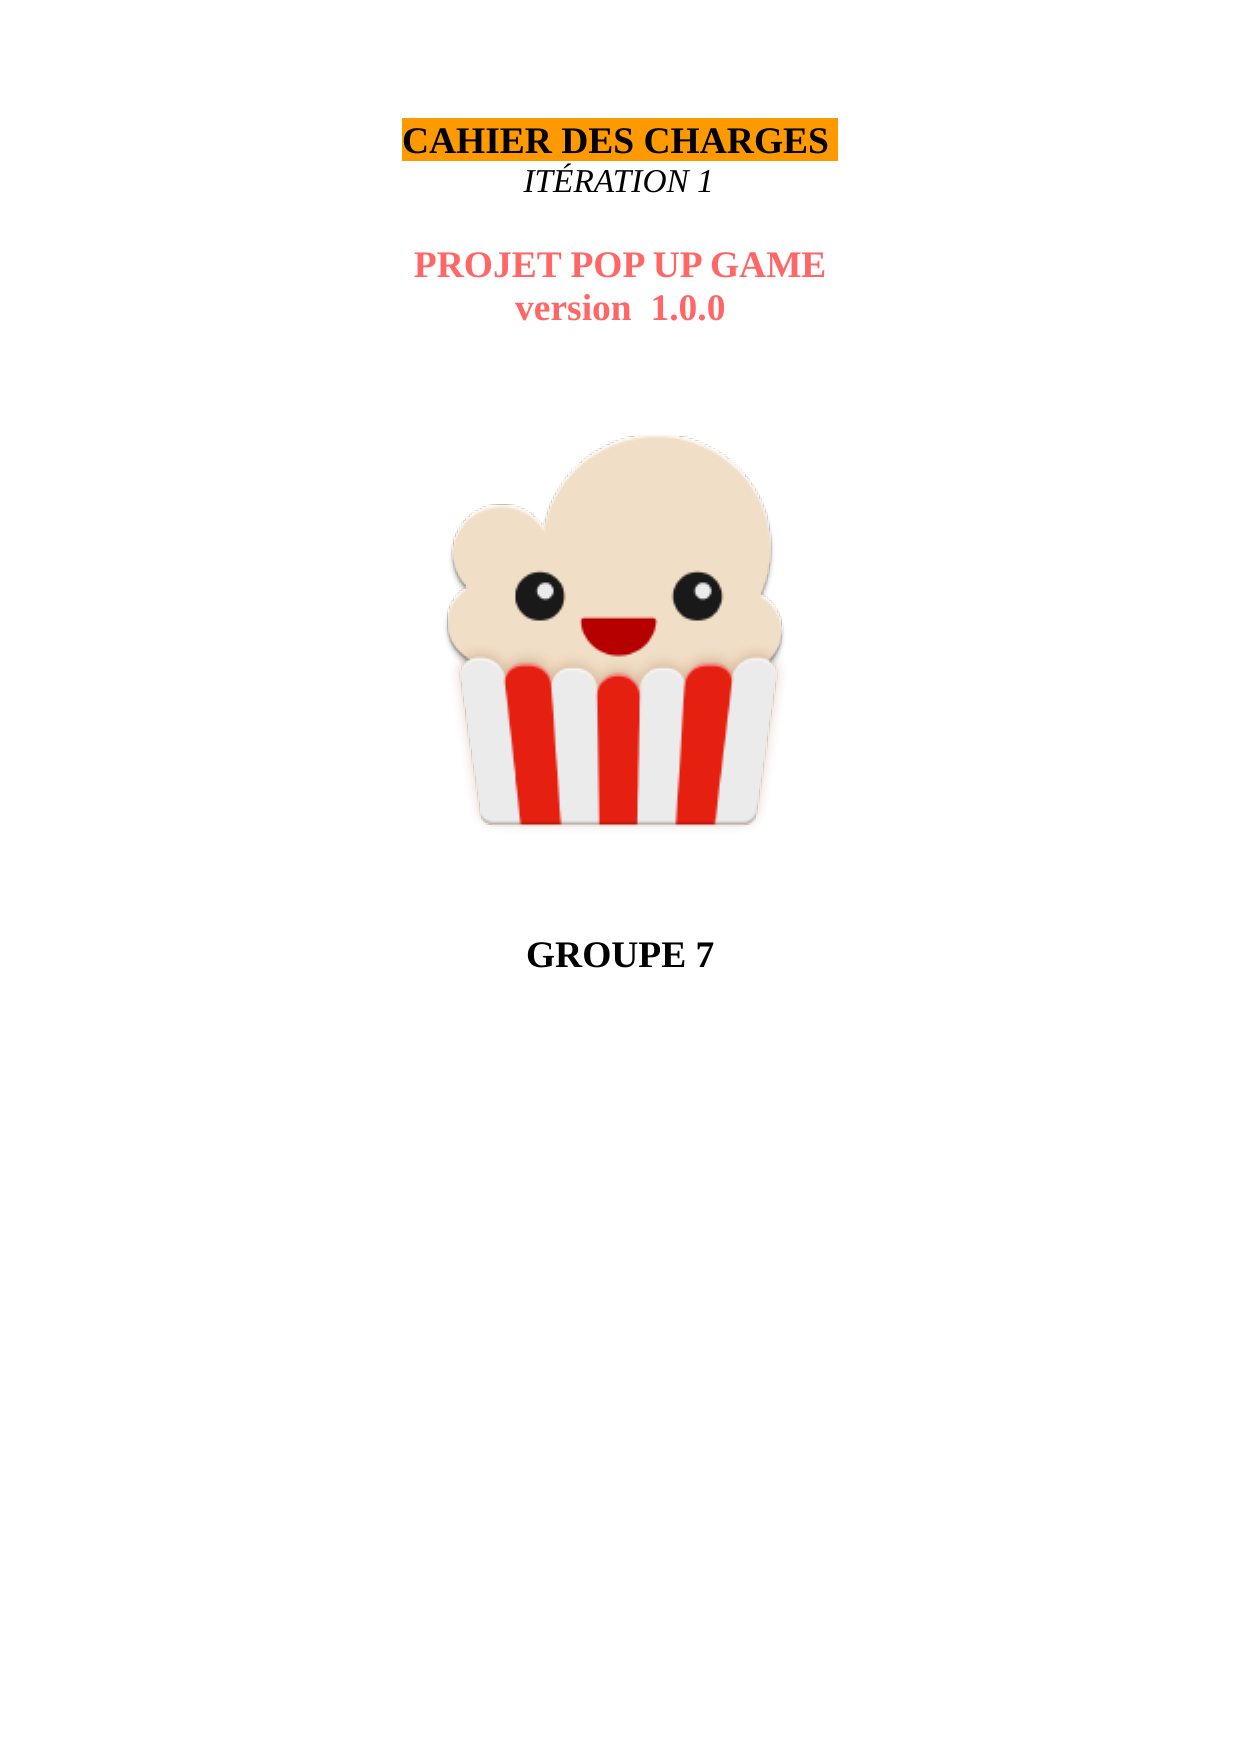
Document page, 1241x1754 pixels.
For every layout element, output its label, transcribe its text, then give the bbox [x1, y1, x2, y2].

text ITÉRATION 1 [118, 161, 1122, 199]
text CAHIER DES CHARGES [118, 118, 1122, 161]
picture [417, 435, 816, 835]
text version 1.0.0 [118, 286, 1122, 329]
text GROUPE 7 [118, 933, 1122, 976]
text PROJET POP UP GAME [118, 243, 1122, 286]
